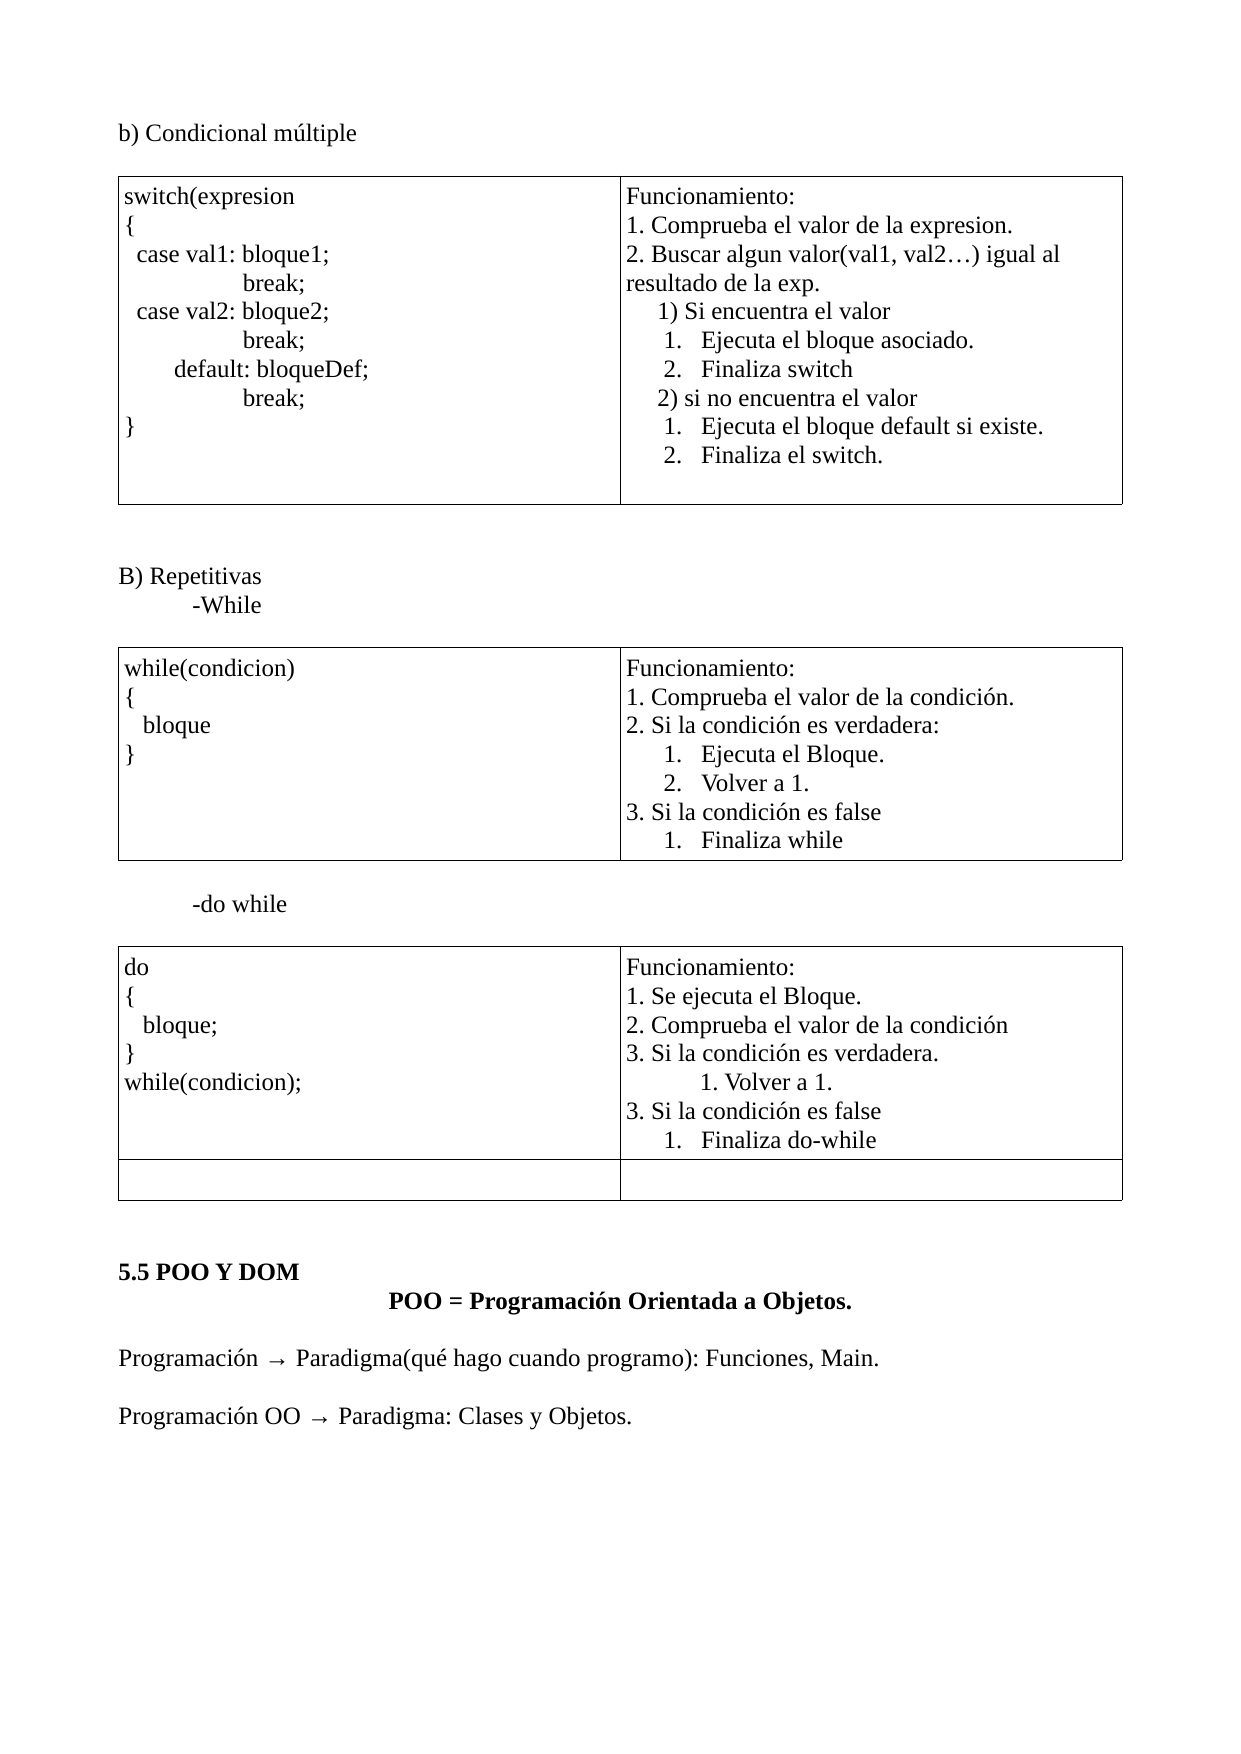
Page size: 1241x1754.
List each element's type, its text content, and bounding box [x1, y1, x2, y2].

text POO = Programación Orientada a Objetos. [118, 1286, 1122, 1315]
table_header Funcionamiento: 1. Comprueba el valor de la condición. 2. Si la condición es verdadera: Ejecuta el Bloque. Volver a 1. 3. Si la condición es false Finaliza while [621, 648, 1122, 860]
text Programación → Paradigma(qué hago cuando programo): Funciones, Main. [118, 1343, 1122, 1372]
table_header do { bloque; } while(condicion); [119, 947, 620, 1159]
table_header Funcionamiento: 1. Se ejecuta el Bloque. 2. Comprueba el valor de la condición 3. Si la condición es verdadera. 1. Volver a 1. 3. Si la condición es false Finaliza do-while [621, 947, 1122, 1159]
text -do while [118, 889, 1122, 918]
text B) Repetitivas [118, 561, 1122, 590]
text -While [118, 590, 1122, 618]
table_header while(condicion) { bloque } [119, 648, 620, 860]
table_cell [119, 1160, 620, 1199]
text b) Condicional múltiple [118, 118, 1122, 147]
table_header Funcionamiento: 1. Comprueba el valor de la expresion. 2. Buscar algun valor(val1, val2…) igual al resultado de la exp. 1) Si encuentra el valor Ejecuta el bloque asociado. Finaliza switch 2) si no encuentra el valor Ejecuta el bloque default si existe. Finaliza el switch. [621, 177, 1122, 503]
text 5.5 POO Y DOM [118, 1257, 1122, 1286]
text Programación OO → Paradigma: Clases y Objetos. [118, 1401, 1122, 1430]
table_header switch(expresion { case val1: bloque1; break; case val2: bloque2; break; default: bloqueDef; break; } [119, 177, 620, 503]
table_cell [621, 1160, 1122, 1199]
